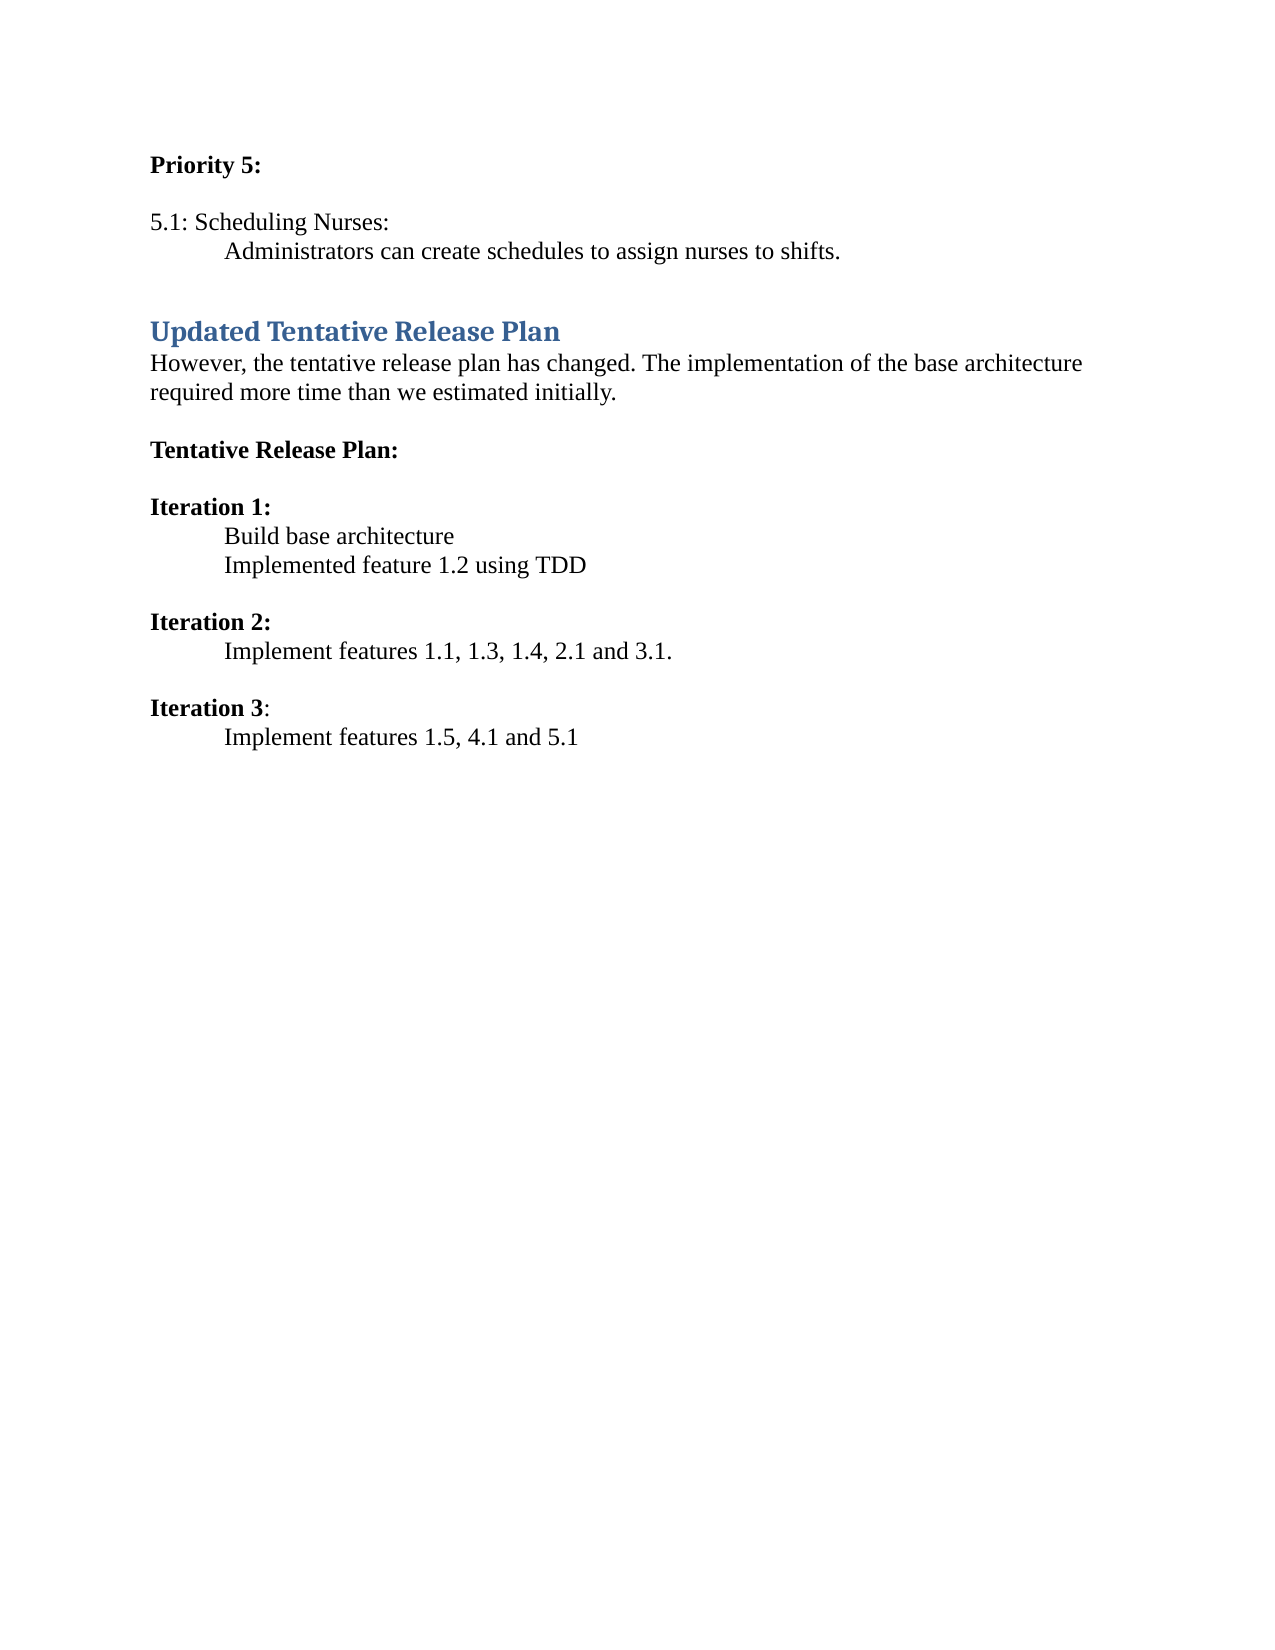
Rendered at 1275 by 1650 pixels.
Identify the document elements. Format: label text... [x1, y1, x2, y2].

text 5.1: Scheduling Nurses: [150, 207, 1125, 236]
text Priority 5: [150, 150, 1125, 179]
text Iteration 3: [150, 693, 1125, 722]
text Tentative Release Plan: [150, 435, 1125, 463]
text Iteration 2: [150, 607, 1125, 636]
text Build base architecture [150, 521, 1125, 550]
text Implemented feature 1.2 using TDD [150, 550, 1125, 578]
subtitle Updated Tentative Release Plan [150, 315, 1125, 348]
text Administrators can create schedules to assign nurses to shifts. [150, 236, 1125, 265]
text However, the tentative release plan has changed. The implementation of the base architecture required more time than we estimated initially. [150, 348, 1125, 406]
text Implement features 1.1, 1.3, 1.4, 2.1 and 3.1. [150, 636, 1125, 665]
text Iteration 1: [150, 492, 1125, 521]
text Implement features 1.5, 4.1 and 5.1 [150, 722, 1125, 751]
